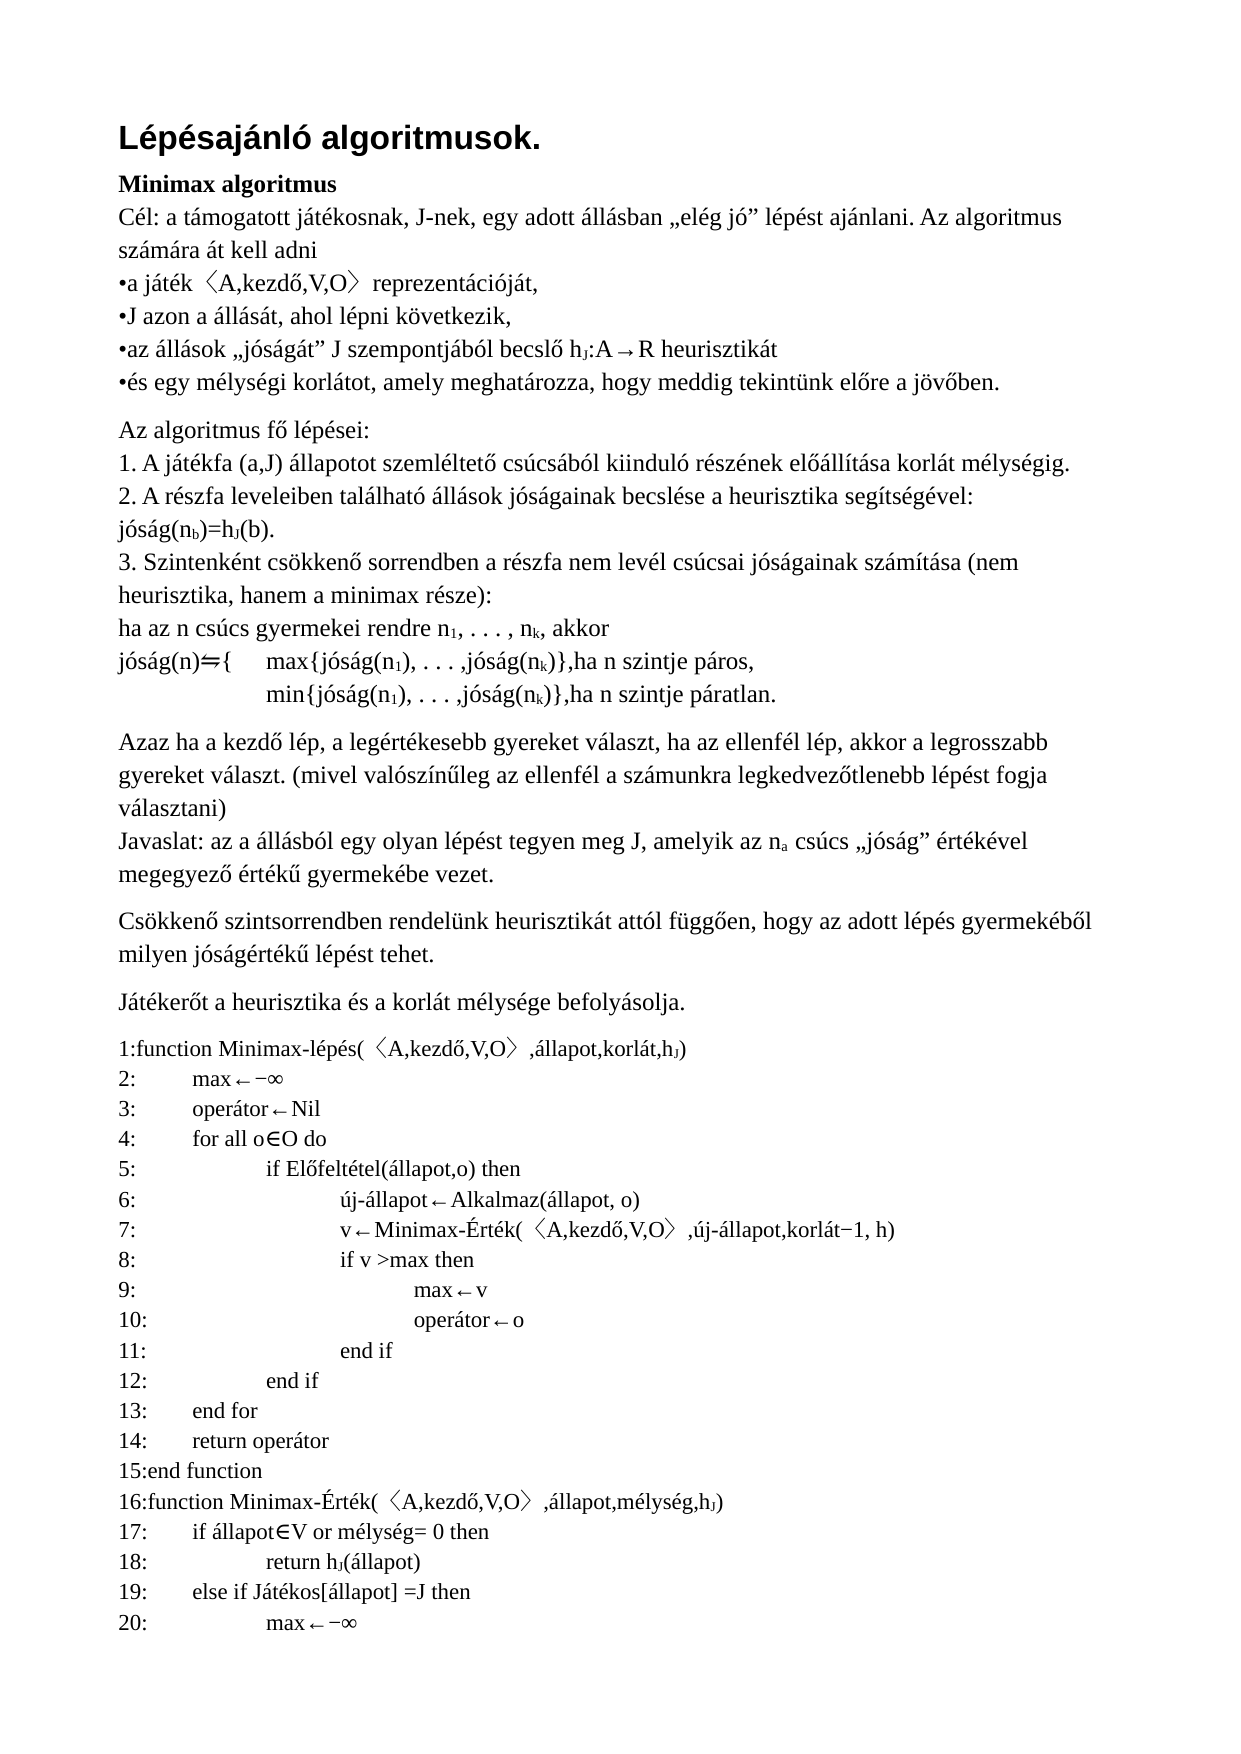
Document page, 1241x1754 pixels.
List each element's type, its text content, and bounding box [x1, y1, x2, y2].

subtitle Lépésajánló algoritmusok. [118, 118, 1122, 157]
text Játékerőt a heurisztika és a korlát mélysége befolyásolja. [118, 987, 1122, 1016]
text Csökkenő szintsorrendben rendelünk heurisztikát attól függően, hogy az adott lépés gyermekéből milyen jóságértékű lépést tehet. [118, 906, 1122, 968]
text Azaz ha a kezdő lép, a legértékesebb gyereket választ, ha az ellenfél lép, akkor a legrosszabb gyereket választ. (mivel valószínűleg az ellenfél a számunkra legkedvezőtlenebb lépést fogja választani) Javaslat: az a állásból egy olyan lépést tegyen meg J, amelyik az na csúcs „jóság” értékével megegyező értékű gyermekébe vezet. [118, 727, 1122, 888]
text Az algoritmus fő lépései: 1. A játékfa (a,J) állapotot szemléltető csúcsából kiinduló részének előállítása korlát mélységig. 2. A részfa leveleiben található állások jóságainak becslése a heurisztika segítségével: jóság(nb)=hJ(b). 3. Szintenként csökkenő sorrendben a részfa nem levél csúcsai jóságainak számítása (nem heurisztika, hanem a minimax része): ha az n csúcs gyermekei rendre n1, . . . , nk, akkor jóság(n)⇋{ max{jóság(n1), . . . ,jóság(nk)},ha n szintje páros, min{jóság(n1), . . . ,jóság(nk)},ha n szintje páratlan. [118, 415, 1122, 708]
text Minimax algoritmus Cél: a támogatott játékosnak, J-nek, egy adott állásban „elég jó” lépést ajánlani. Az algoritmus számára át kell adni •a játék〈A,kezdő,V,O〉reprezentációját, •J azon a állását, ahol lépni következik, •az állások „jóságát” J szempontjából becslő hJ:A→R heurisztikát •és egy mélységi korlátot, amely meghatározza, hogy meddig tekintünk előre a jövőben. [118, 169, 1122, 396]
text 1:function Minimax-lépés(〈A,kezdő,V,O〉,állapot,korlát,hJ) 2: max←−∞ 3: operátor←Nil 4: for all o∈O do 5: if Előfeltétel(állapot,o) then 6: új-állapot←Alkalmaz(állapot, o) 7: v←Minimax-Érték(〈A,kezdő,V,O〉,új-állapot,korlát−1, h) 8: if v >max then 9: max←v 10: operátor←o 11: end if 12: end if 13: end for 14: return operátor 15:end function 16:function Minimax-Érték(〈A,kezdő,V,O〉,állapot,mélység,hJ) 17: if állapot∈V or mélység= 0 then 18: return hJ(állapot) 19: else if Játékos[állapot] =J then 20: max←−∞ [118, 1035, 1122, 1635]
